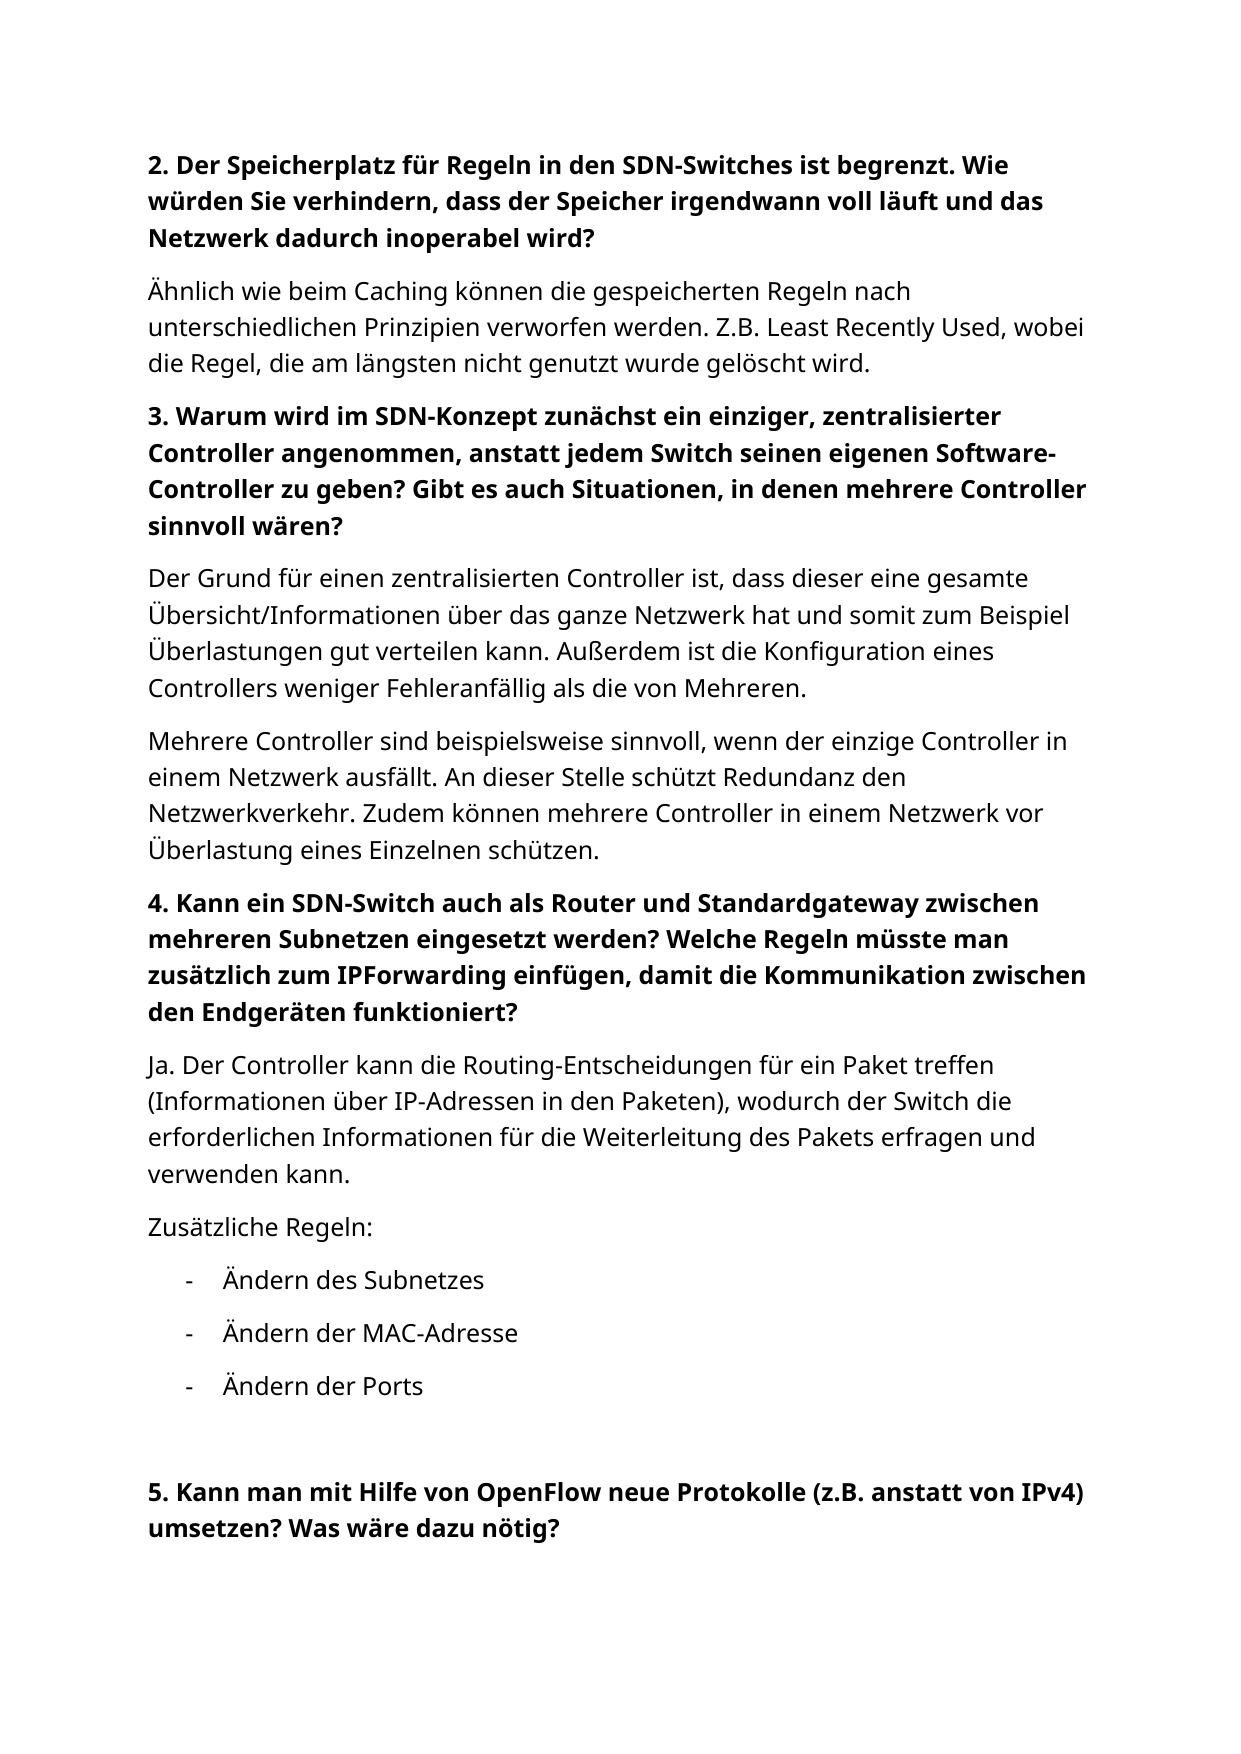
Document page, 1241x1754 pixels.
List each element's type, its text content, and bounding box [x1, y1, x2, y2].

text Ähnlich wie beim Caching können die gespeicherten Regeln nach unterschiedlichen Prinzipien verworfen werden. Z.B. Least Recently Used, wobei die Regel, die am längsten nicht genutzt wurde gelöscht wird. [148, 273, 1093, 380]
text 2. Der Speicherplatz für Regeln in den SDN-Switches ist begrenzt. Wie würden Sie verhindern, dass der Speicher irgendwann voll läuft und das Netzwerk dadurch inoperabel wird? [148, 148, 1093, 254]
text 3. Warum wird im SDN-Konzept zunächst ein einziger, zentralisierter Controller angenommen, anstatt jedem Switch seinen eigenen Software-Controller zu geben? Gibt es auch Situationen, in denen mehrere Controller sinnvoll wären? [148, 399, 1093, 542]
text 5. Kann man mit Hilfe von OpenFlow neue Protokolle (z.B. anstatt von IPv4) umsetzen? Was wäre dazu nötig? [148, 1474, 1093, 1545]
text 4. Kann ein SDN-Switch auch als Router und Standardgateway zwischen mehreren Subnetzen eingesetzt werden? Welche Regeln müsste man zusätzlich zum IPForwarding einfügen, damit die Kommunikation zwischen den Endgeräten funktioniert? [148, 885, 1093, 1028]
list Ändern der Ports [185, 1368, 1093, 1403]
text Mehrere Controller sind beispielsweise sinnvoll, wenn der einzige Controller in einem Netzwerk ausfällt. An dieser Stelle schützt Redundanz den Netzwerkverkehr. Zudem können mehrere Controller in einem Netzwerk vor Überlastung eines Einzelnen schützen. [148, 723, 1093, 866]
text Zusätzliche Regeln: [148, 1209, 1093, 1243]
list Ändern der MAC-Adresse [185, 1316, 1093, 1349]
text Ja. Der Controller kann die Routing-Entscheidungen für ein Paket treffen (Informationen über IP-Adressen in den Paketen), wodurch der Switch die erforderlichen Informationen für die Weiterleitung des Pakets erfragen und verwenden kann. [148, 1047, 1093, 1191]
text Der Grund für einen zentralisierten Controller ist, dass dieser eine gesamte Übersicht/Informationen über das ganze Netzwerk hat und somit zum Beispiel Überlastungen gut verteilen kann. Außerdem ist die Konfiguration eines Controllers weniger Fehleranfällig als die von Mehreren. [148, 561, 1093, 704]
list Ändern des Subnetzes [185, 1262, 1093, 1297]
